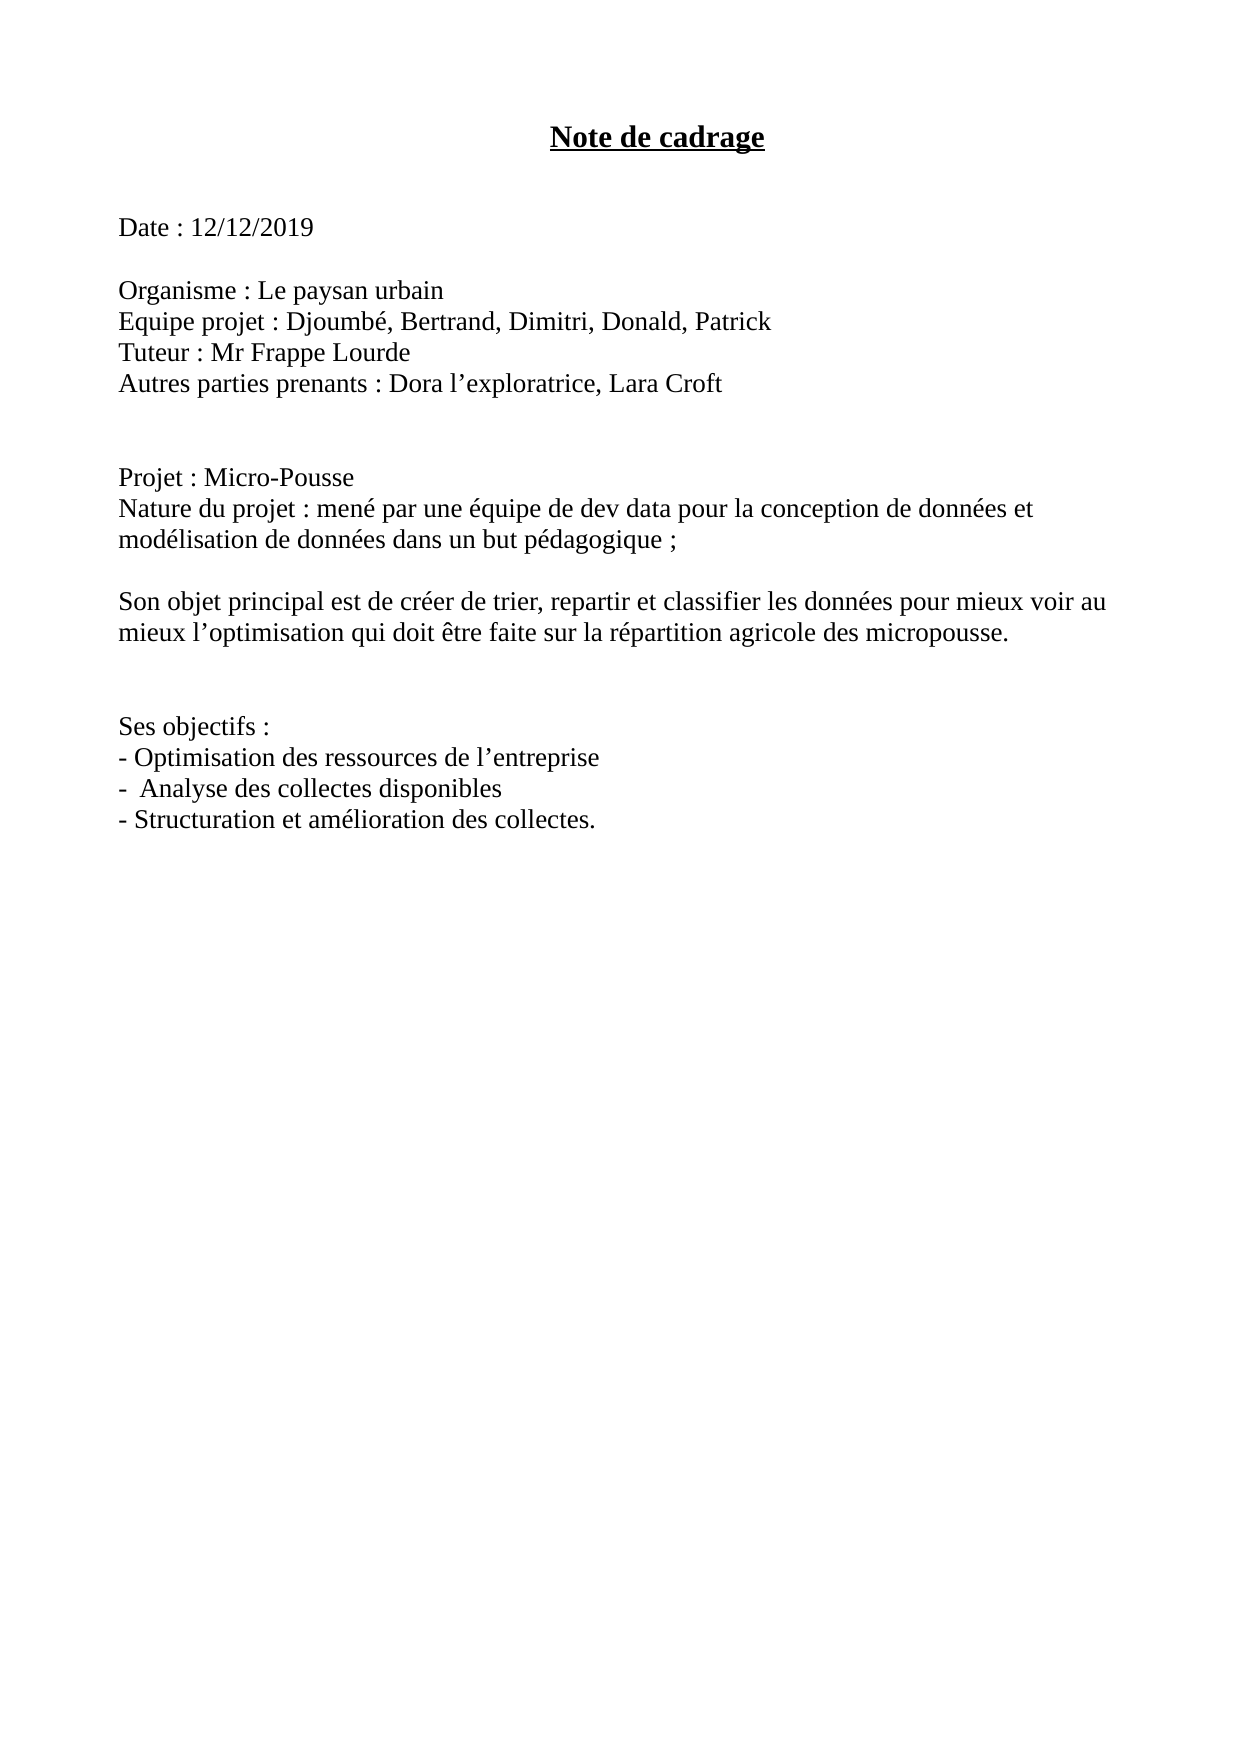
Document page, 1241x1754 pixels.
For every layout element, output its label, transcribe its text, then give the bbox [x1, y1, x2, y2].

text Date : 12/12/2019 [118, 212, 1122, 243]
text Projet : Micro-Pousse [118, 461, 1122, 492]
text - Structuration et amélioration des collectes. [118, 803, 1122, 834]
text Note de cadrage [118, 118, 1122, 154]
text Autres parties prenants : Dora l’exploratrice, Lara Croft [118, 367, 1122, 398]
text Nature du projet : mené par une équipe de dev data pour la conception de données et modélisation de données dans un but pédagogique ; [118, 492, 1122, 554]
text Son objet principal est de créer de trier, repartir et classifier les données pour mieux voir au mieux l’optimisation qui doit être faite sur la répartition agricole des micropousse. [118, 585, 1122, 648]
text Ses objectifs : [118, 710, 1122, 741]
text Tuteur : Mr Frappe Lourde [118, 336, 1122, 367]
text - Analyse des collectes disponibles [118, 772, 1122, 803]
text - Optimisation des ressources de l’entreprise [118, 741, 1122, 772]
text Organisme : Le paysan urbain [118, 274, 1122, 305]
text Equipe projet : Djoumbé, Bertrand, Dimitri, Donald, Patrick [118, 305, 1122, 336]
